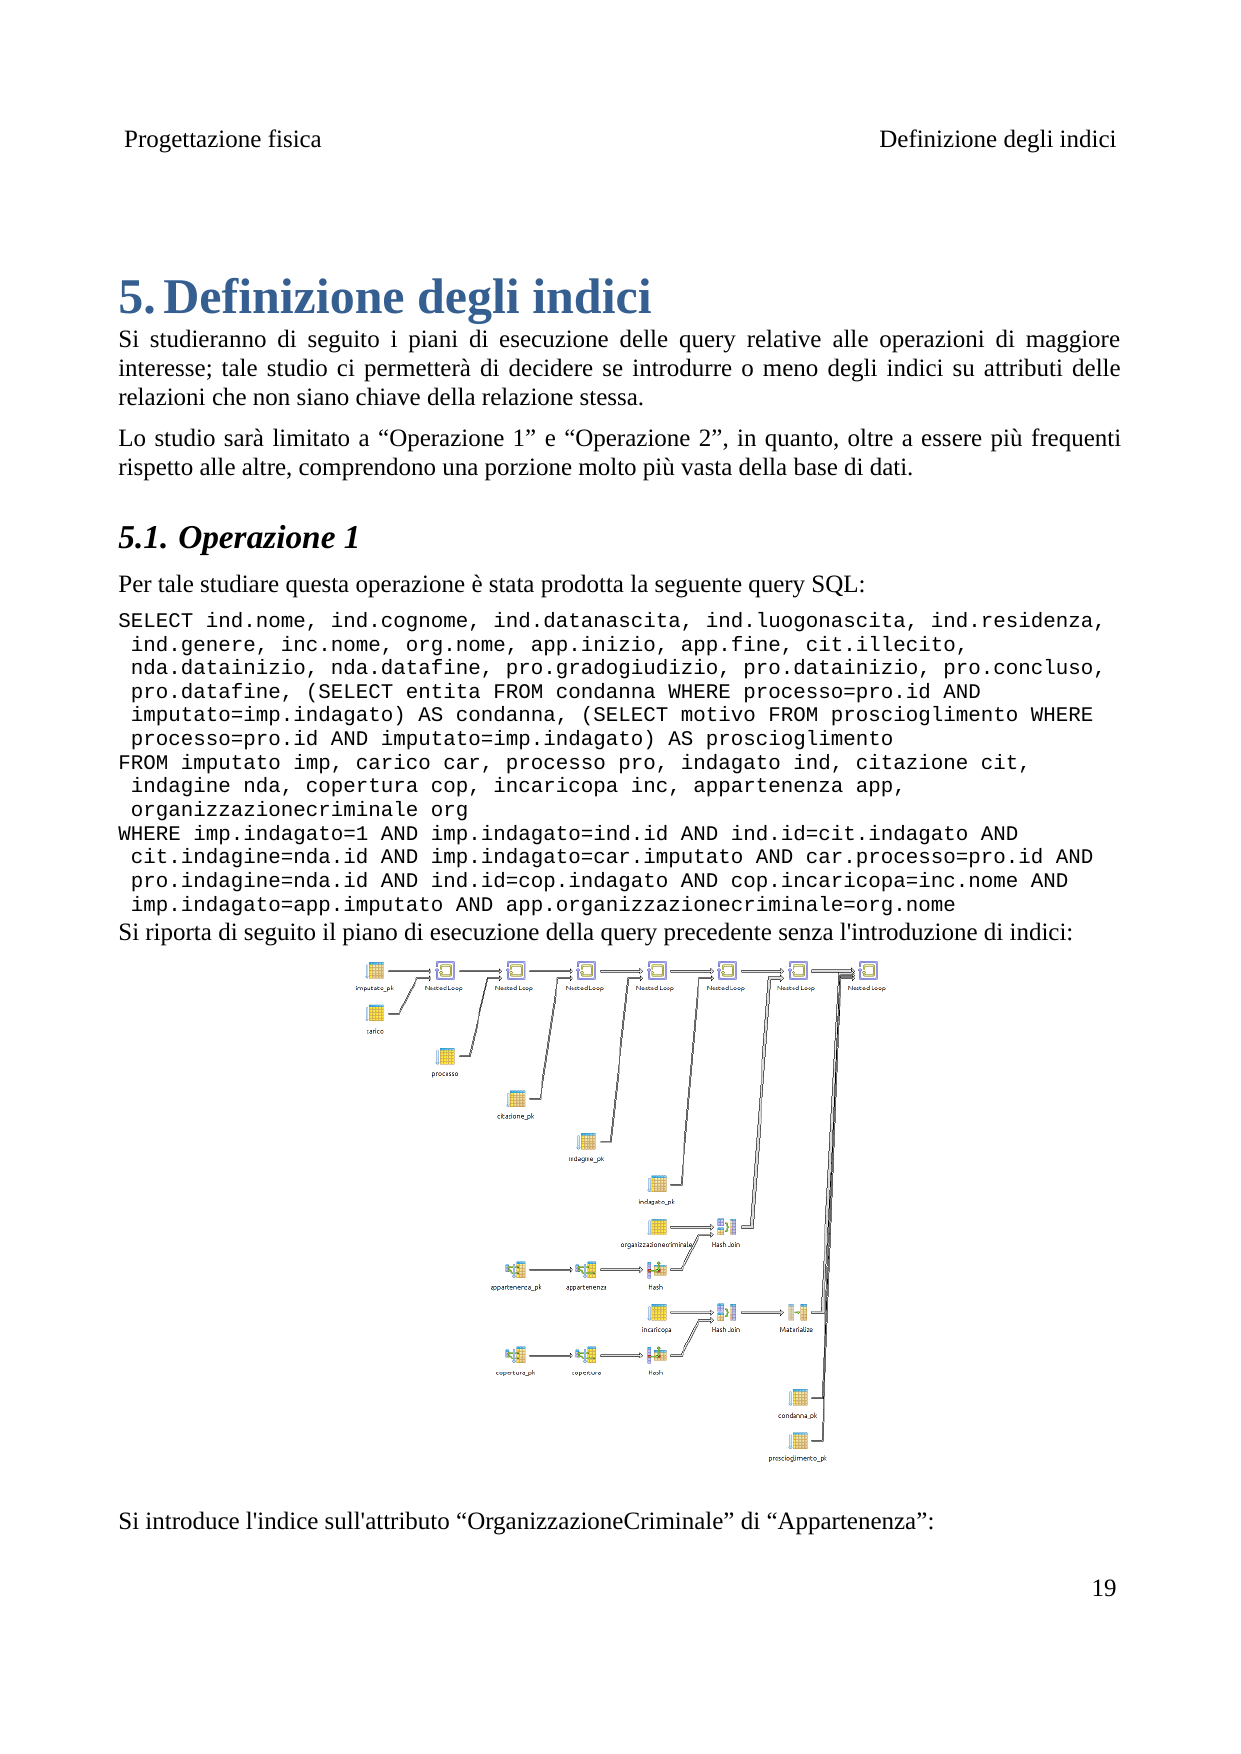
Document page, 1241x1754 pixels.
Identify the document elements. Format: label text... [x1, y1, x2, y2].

subtitle Operazione 1 [118, 518, 1122, 556]
text processo=pro.id AND imputato=imp.indagato) AS proscioglimento [118, 728, 1122, 752]
text SELECT ind.nome, ind.cognome, ind.datanascita, ind.luogonascita, ind.residenza, [118, 610, 1122, 633]
text cit.indagine=nda.id AND imp.indagato=car.imputato AND car.processo=pro.id AND [118, 846, 1122, 870]
text Si studieranno di seguito i piani di esecuzione delle query relative alle operazioni di maggiore interesse; tale studio ci permetterà di decidere se introdurre o meno degli indici su attributi delle relazioni che non siano chiave della relazione stessa. [118, 324, 1122, 410]
text Lo studio sarà limitato a “Operazione 1” e “Operazione 2”, in quanto, oltre a essere più frequenti rispetto alle altre, comprendono una porzione molto più vasta della base di dati. [118, 423, 1122, 480]
text WHERE imp.indagato=1 AND imp.indagato=ind.id AND ind.id=cit.indagato AND [118, 823, 1122, 846]
text FROM imputato imp, carico car, processo pro, indagato ind, citazione cit, [118, 752, 1122, 775]
text nda.datainizio, nda.datafine, pro.gradogiudizio, pro.datainizio, pro.concluso, [118, 657, 1122, 681]
text Si riporta di seguito il piano di esecuzione della query precedente senza l'introduzione di indici: [118, 917, 1122, 946]
text Per tale studiare questa operazione è stata prodotta la seguente query SQL: [118, 569, 1122, 597]
text ind.genere, inc.nome, org.nome, app.inizio, app.fine, cit.illecito, [118, 633, 1122, 657]
picture [352, 958, 888, 1465]
text indagine nda, copertura cop, incaricopa inc, appartenenza app, [118, 775, 1122, 799]
text imp.indagato=app.imputato AND app.organizzazionecriminale=org.nome [118, 894, 1122, 917]
text imputato=imp.indagato) AS condanna, (SELECT motivo FROM proscioglimento WHERE [118, 704, 1122, 728]
text organizzazionecriminale org [118, 799, 1122, 823]
text pro.indagine=nda.id AND ind.id=cop.indagato AND cop.incaricopa=inc.nome AND [118, 870, 1122, 894]
subtitle Definizione degli indici [118, 267, 1122, 324]
text pro.datafine, (SELECT entita FROM condanna WHERE processo=pro.id AND [118, 681, 1122, 704]
text Si introduce l'indice sull'attributo “OrganizzazioneCriminale” di “Appartenenza”: [118, 1506, 1122, 1535]
